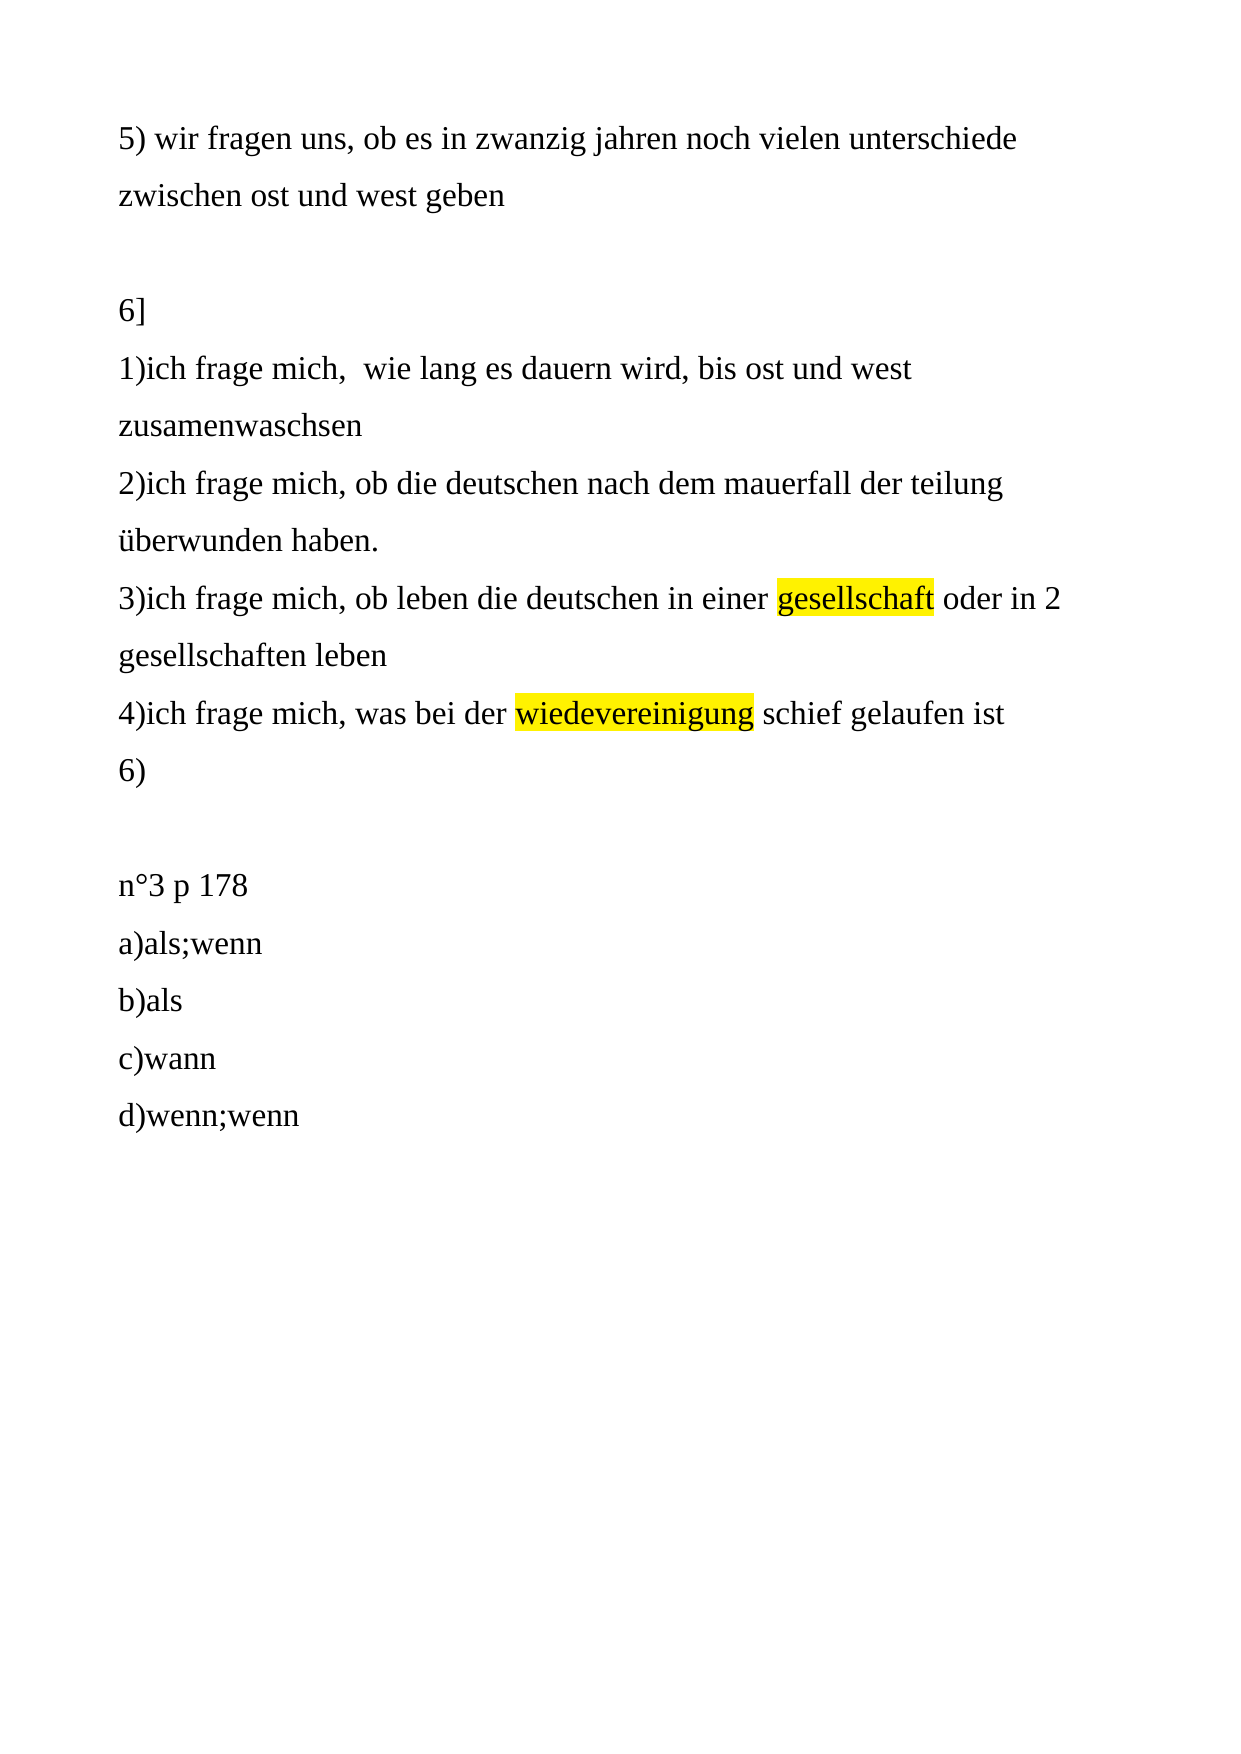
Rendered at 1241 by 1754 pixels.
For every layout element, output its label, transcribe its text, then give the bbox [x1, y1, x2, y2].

text 5) wir fragen uns, ob es in zwanzig jahren noch vielen unterschiede zwischen ost und west geben [118, 118, 1122, 214]
text 6) [118, 751, 1122, 789]
text 4)ich frage mich, was bei der wiedevereinigung schief gelaufen ist [118, 693, 1122, 731]
text 6] [118, 291, 1122, 329]
text 2)ich frage mich, ob die deutschen nach dem mauerfall der teilung überwunden haben. [118, 463, 1122, 559]
text 1)ich frage mich, wie lang es dauern wird, bis ost und west zusamenwaschsen [118, 348, 1122, 444]
text d)wenn;wenn [118, 1096, 1122, 1134]
text 3)ich frage mich, ob leben die deutschen in einer gesellschaft oder in 2 gesellschaften leben [118, 578, 1122, 674]
text b)als [118, 981, 1122, 1019]
text n°3 p 178 [118, 866, 1122, 904]
text c)wann [118, 1038, 1122, 1076]
text a)als;wenn [118, 923, 1122, 961]
